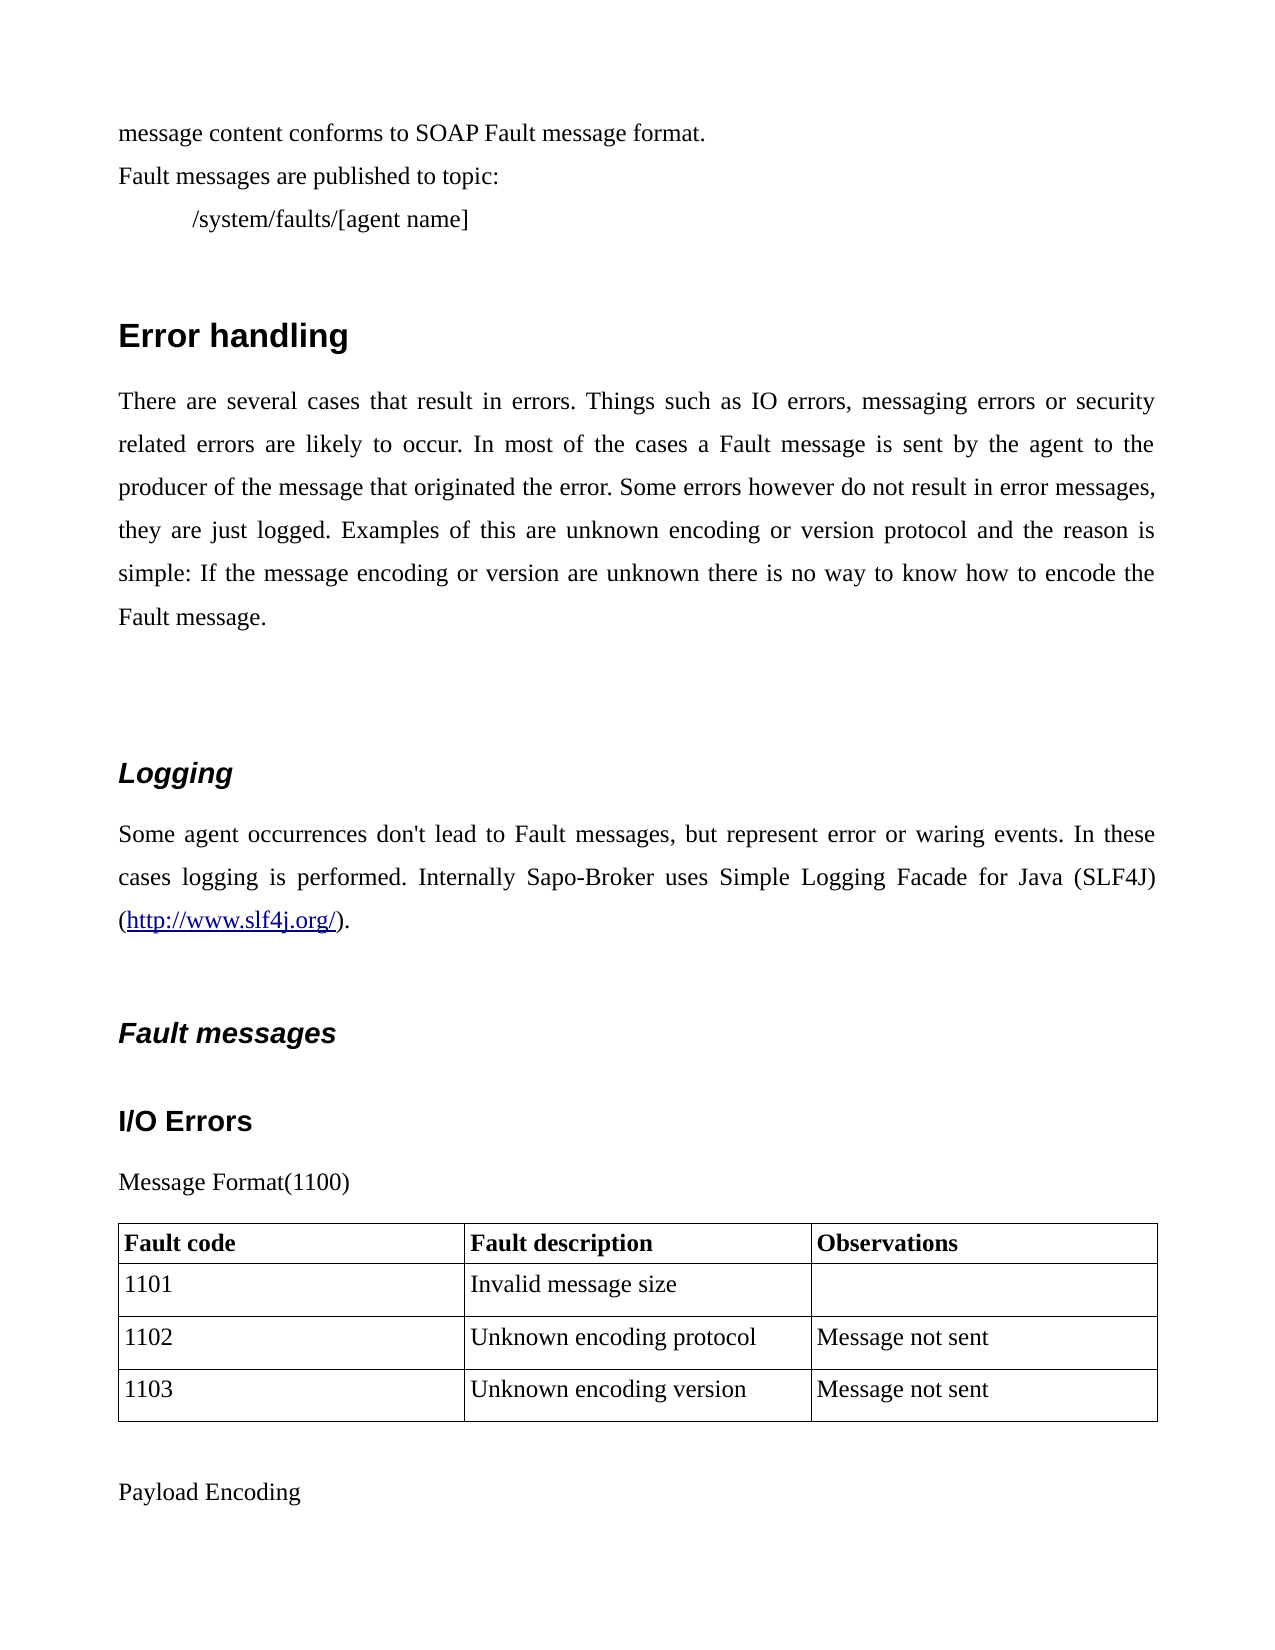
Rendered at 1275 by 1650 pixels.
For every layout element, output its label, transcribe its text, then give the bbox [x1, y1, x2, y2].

table_cell Message not sent [812, 1370, 1157, 1421]
text Some agent occurrences don't lead to Fault messages, but represent error or waring events. In these cases logging is performed. Internally Sapo-Broker uses Simple Logging Facade for Java (SLF4J) (http://www.slf4j.org/). [118, 819, 1157, 934]
text Payload Encoding [118, 1477, 1157, 1506]
table_cell Invalid message size [465, 1264, 811, 1316]
table_cell [812, 1264, 1157, 1316]
table_header Observations [812, 1224, 1157, 1263]
table_cell Unknown encoding version [465, 1370, 811, 1421]
table_cell 1103 [119, 1370, 464, 1421]
subtitle Error handling [118, 316, 1157, 354]
subtitle Fault messages [118, 1016, 1157, 1050]
table_cell Unknown encoding protocol [465, 1317, 811, 1368]
text Fault messages are published to topic: [118, 161, 1157, 190]
table_cell 1101 [119, 1264, 464, 1316]
subtitle I/O Errors [118, 1104, 1157, 1138]
table_cell 1102 [119, 1317, 464, 1368]
text There are several cases that result in errors. Things such as IO errors, messaging errors or security related errors are likely to occur. In most of the cases a Fault message is sent by the agent to the producer of the message that originated the error. Some errors however do not result in error messages, they are just logged. Examples of this are unknown encoding or version protocol and the reason is simple: If the message encoding or version are unknown there is no way to know how to encode the Fault message. [118, 386, 1157, 630]
table_cell Message not sent [812, 1317, 1157, 1368]
table_header Fault description [465, 1224, 811, 1263]
text message content conforms to SOAP Fault message format. [118, 118, 1157, 147]
text Message Format(1100) [118, 1167, 1157, 1196]
subtitle Logging [118, 756, 1157, 789]
text /system/faults/[agent name] [118, 204, 1157, 233]
table_header Fault code [119, 1224, 464, 1263]
